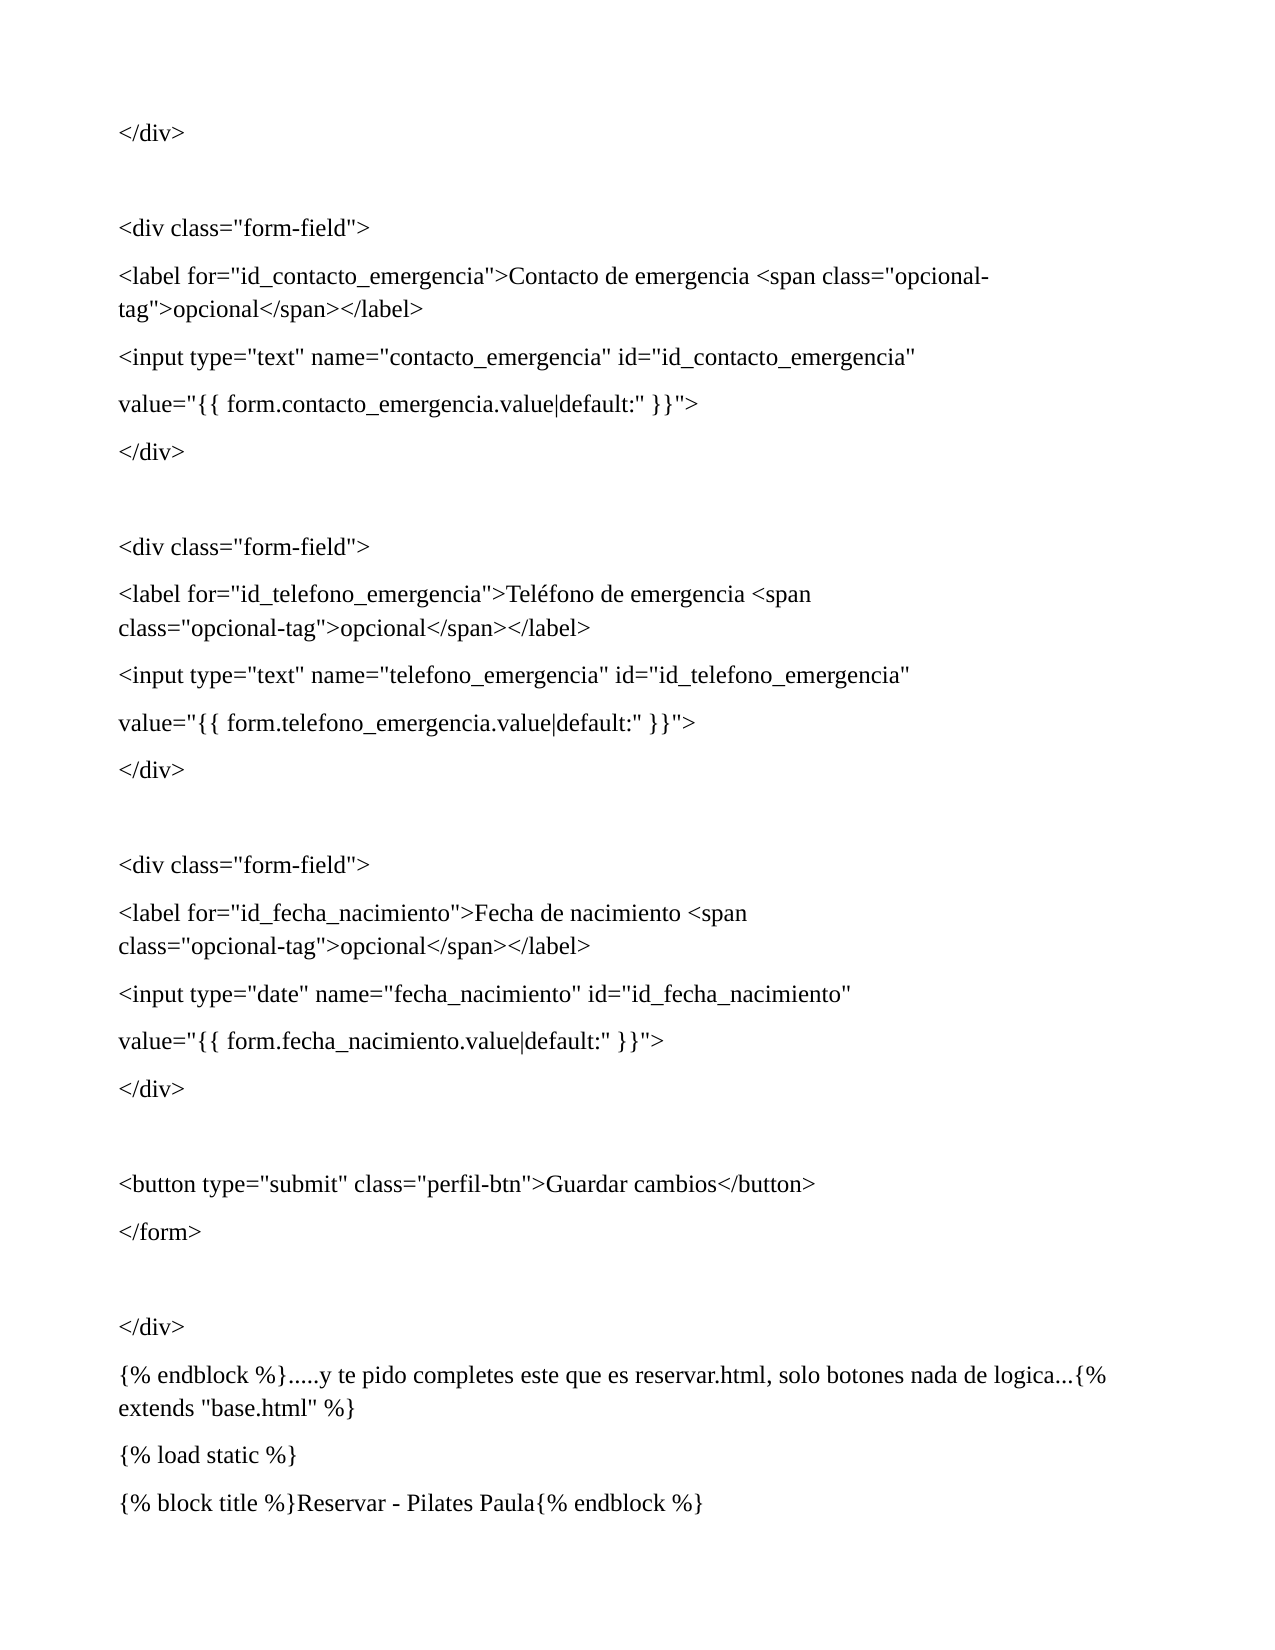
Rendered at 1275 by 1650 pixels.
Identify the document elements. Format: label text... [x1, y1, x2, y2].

text {% endblock %}.....y te pido completes este que es reservar.html, solo botones nada de logica...{% extends "base.html" %} [118, 1360, 1157, 1421]
text <div class="form-field"> [118, 213, 1157, 242]
text <input type="text" name="telefono_emergencia" id="id_telefono_emergencia" [118, 660, 1157, 689]
text {% block title %}Reservar - Pilates Paula{% endblock %} [118, 1488, 1157, 1517]
text value="{{ form.contacto_emergencia.value|default:'' }}"> [118, 389, 1157, 418]
text value="{{ form.fecha_nacimiento.value|default:'' }}"> [118, 1026, 1157, 1055]
text </div> [118, 118, 1157, 147]
text <input type="date" name="fecha_nacimiento" id="id_fecha_nacimiento" [118, 979, 1157, 1008]
text </form> [118, 1217, 1157, 1246]
text </div> [118, 437, 1157, 466]
text {% load static %} [118, 1440, 1157, 1469]
text <label for="id_telefono_emergencia">Teléfono de emergencia <span class="opcional-tag">opcional</span></label> [118, 579, 1157, 641]
text <div class="form-field"> [118, 532, 1157, 561]
text </div> [118, 1312, 1157, 1341]
text <div class="form-field"> [118, 851, 1157, 879]
text </div> [118, 755, 1157, 784]
text <input type="text" name="contacto_emergencia" id="id_contacto_emergencia" [118, 342, 1157, 370]
text <label for="id_fecha_nacimiento">Fecha de nacimiento <span class="opcional-tag">opcional</span></label> [118, 898, 1157, 960]
text </div> [118, 1074, 1157, 1103]
text value="{{ form.telefono_emergencia.value|default:'' }}"> [118, 708, 1157, 737]
text <label for="id_contacto_emergencia">Contacto de emergencia <span class="opcional-tag">opcional</span></label> [118, 261, 1157, 323]
text <button type="submit" class="perfil-btn">Guardar cambios</button> [118, 1169, 1157, 1198]
